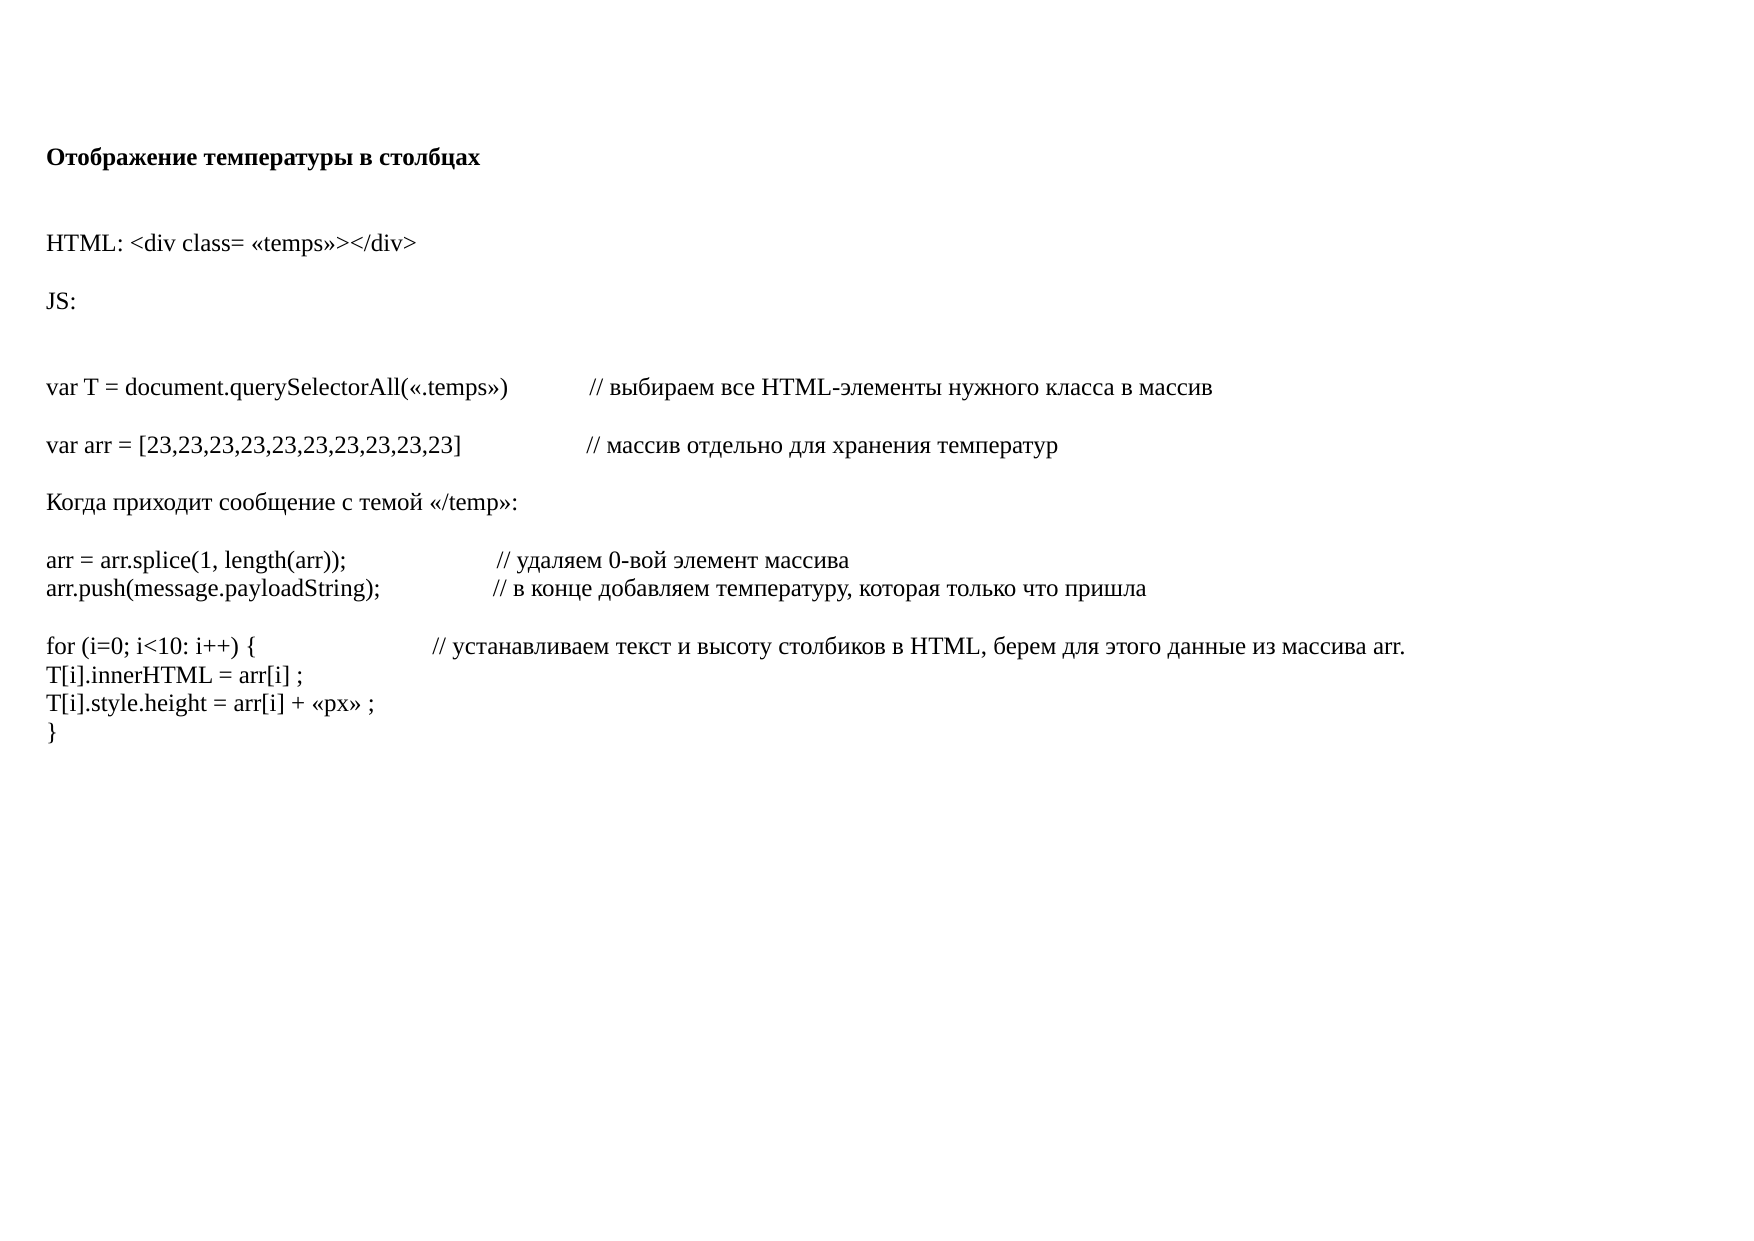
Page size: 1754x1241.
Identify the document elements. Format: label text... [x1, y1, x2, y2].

text JS: [46, 286, 1719, 315]
text Отображение температуры в столбцах [46, 142, 1719, 171]
text for (i=0; i<10: i++) { // устанавливаем текст и высоту столбиков в HTML, берем для этого данные из массива arr. [46, 631, 1719, 660]
text var arr = [23,23,23,23,23,23,23,23,23,23] // массив отдельно для хранения температур [46, 430, 1719, 458]
text } [46, 717, 1719, 746]
text T[i].style.height = arr[i] + «px» ; [46, 688, 1719, 717]
text arr = arr.splice(1, length(arr)); // удаляем 0-вой элемент массива [46, 545, 1719, 573]
text T[i].innerHTML = arr[i] ; [46, 660, 1719, 688]
text HTML: <div class= «temps»></div> [46, 228, 1719, 257]
text arr.push(message.payloadString); // в конце добавляем температуру, которая только что пришла [46, 573, 1719, 602]
text Когда приходит сообщение c темой «/temp»: [46, 487, 1719, 516]
text var T = document.querySelectorAll(«.temps») // выбираем все HTML-элементы нужного класса в массив [46, 372, 1719, 401]
